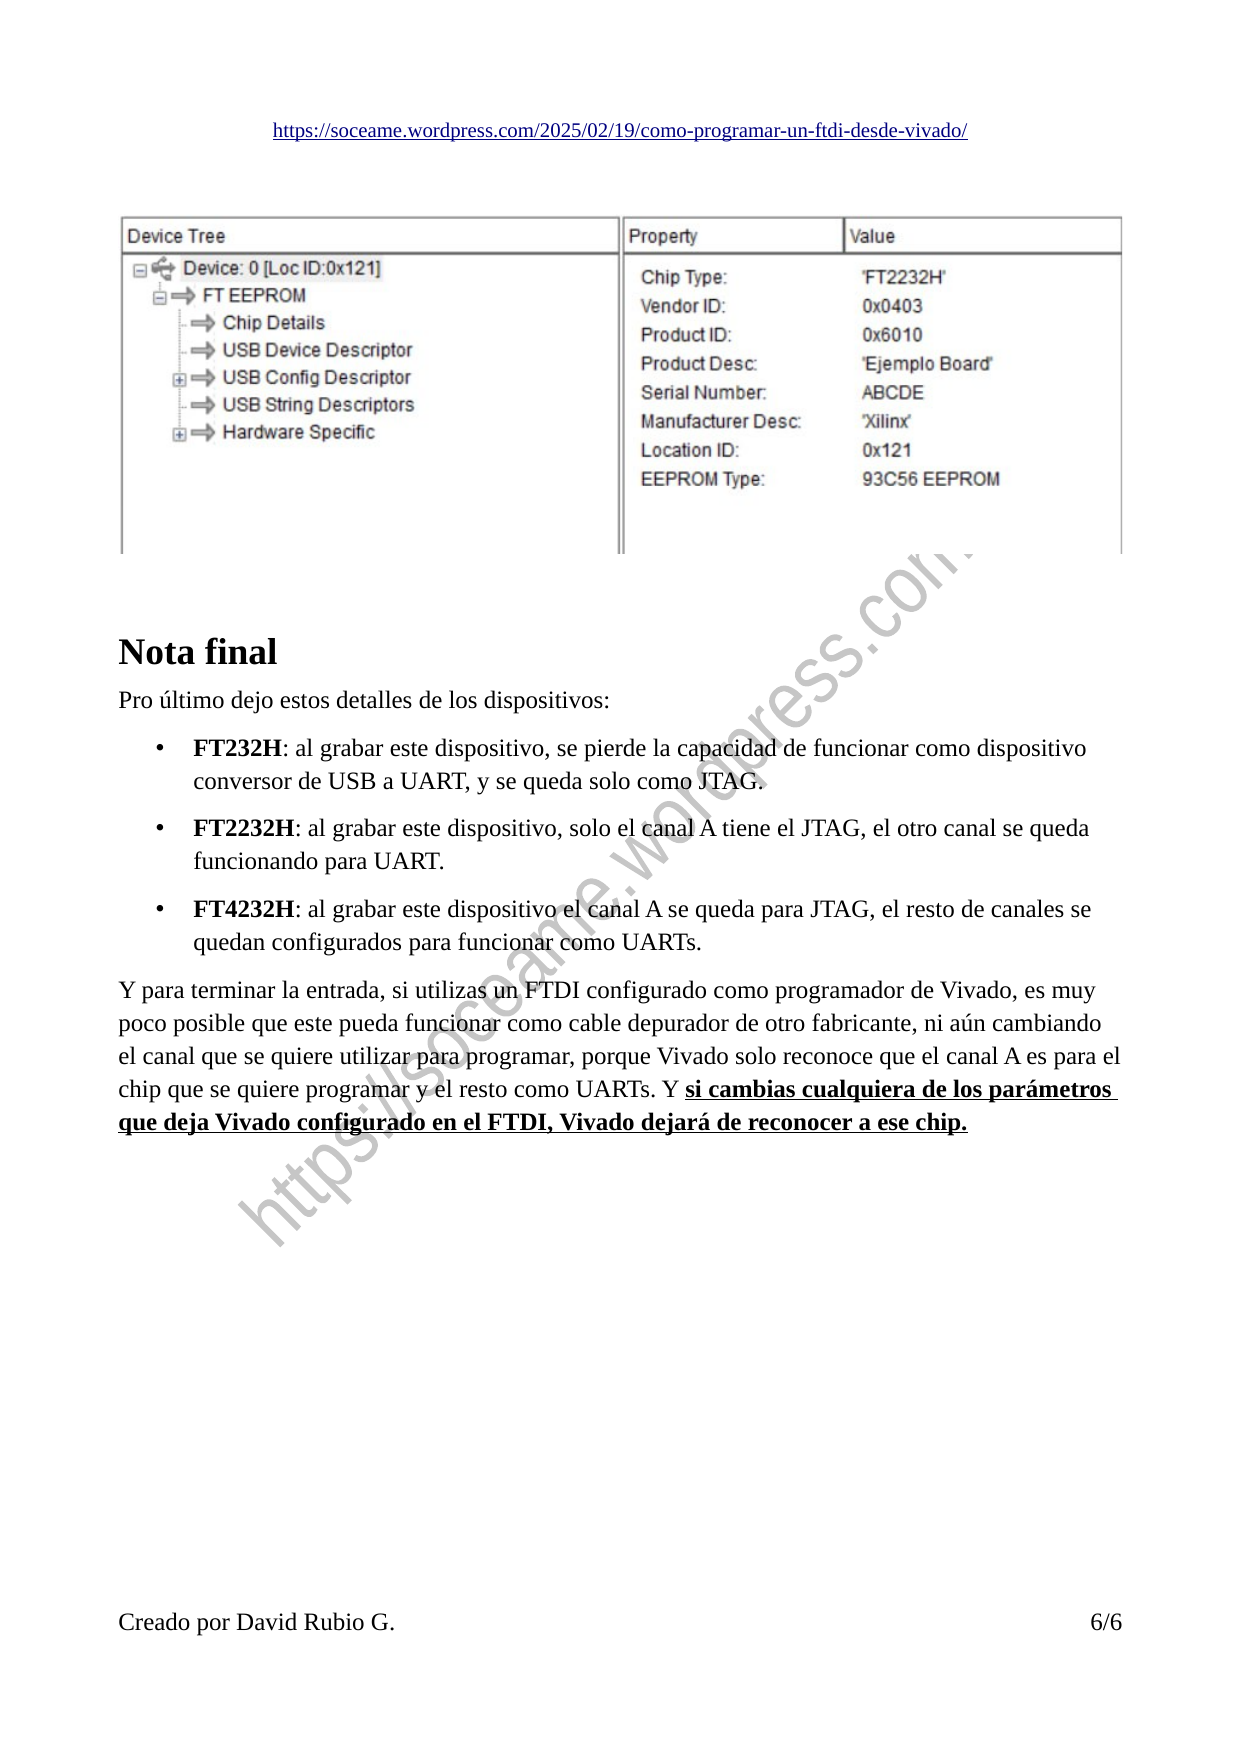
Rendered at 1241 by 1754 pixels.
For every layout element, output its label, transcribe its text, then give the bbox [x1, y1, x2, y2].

list FT232H: al grabar este dispositivo, se pierde la capacidad de funcionar como dispositivo conversor de USB a UART, y se queda solo como JTAG. [156, 733, 730, 794]
list FT2232H: al grabar este dispositivo, solo el canal A tiene el JTAG, el otro canal se queda funcionando para UART. [156, 813, 659, 875]
list FT4232H: al grabar este dispositivo el canal A se queda para JTAG, el resto de canales se quedan configurados para funcionar como UARTs. [542, 894, 1122, 956]
list FT232H: al grabar este dispositivo, se pierde la capacidad de funcionar como dispositivo conversor de USB a UART, y se queda solo como JTAG. [736, 733, 1122, 794]
list FT4232H: al grabar este dispositivo el canal A se queda para JTAG, el resto de canales se quedan configurados para funcionar como UARTs. [156, 894, 577, 956]
text Y para terminar la entrada, si utilizas un FTDI configurado como programador de Vivado, es muy poco posible que este pueda funcionar como cable depurador de otro fabricante, ni aún cambiando el canal que se quiere utilizar para programar, porque Vivado solo reconoce que el canal A es para el chip que se quiere programar y el resto como UARTs. Y si cambias cualquiera de los parámetros que deja Vivado configurado en el FTDI, Vivado dejará de reconocer a ese chip. [118, 975, 1122, 1136]
text [786, 685, 1122, 714]
text Pro último dejo estos detalles de los dispositivos: [118, 685, 781, 714]
list FT2232H: al grabar este dispositivo, solo el canal A tiene el JTAG, el otro canal se queda funcionando para UART. [635, 813, 1122, 875]
picture [118, 214, 1123, 554]
subtitle Nota final [118, 629, 1122, 673]
